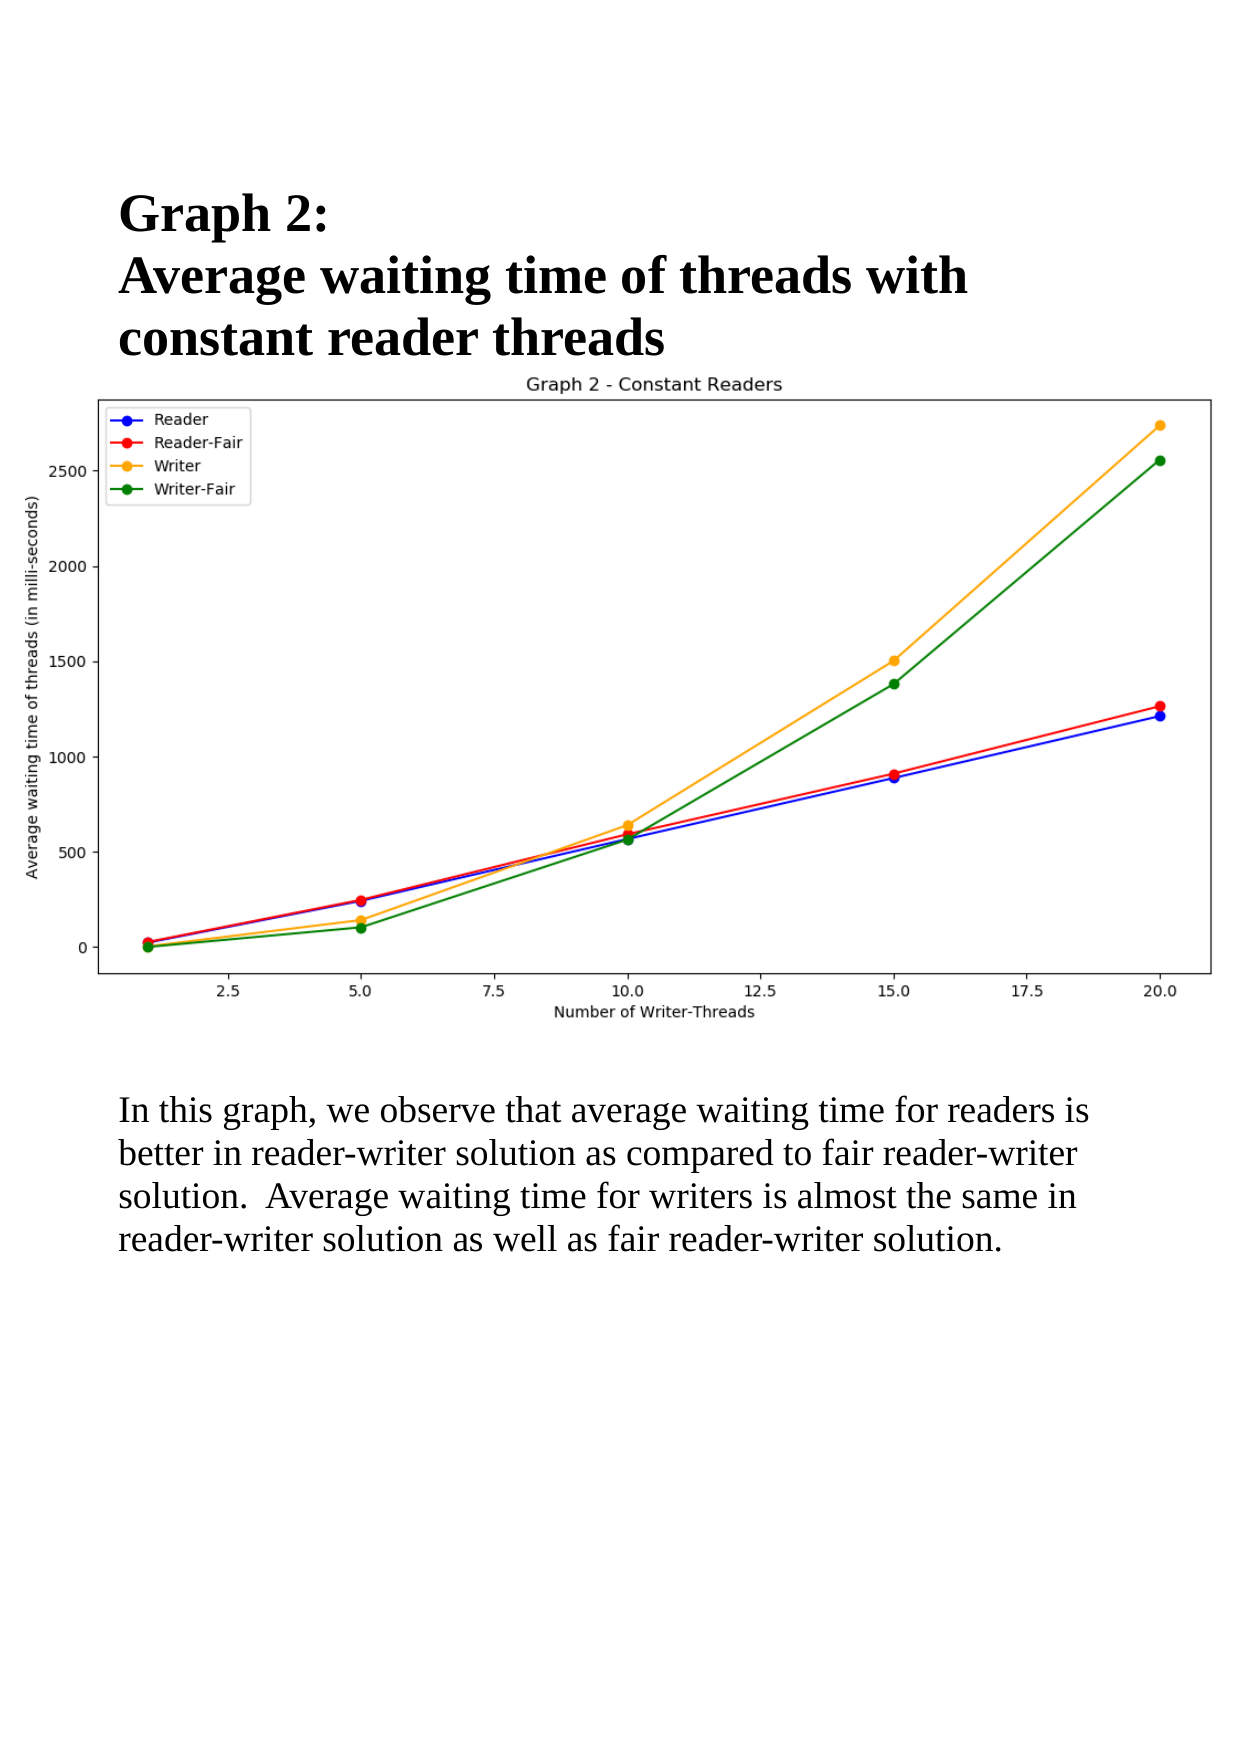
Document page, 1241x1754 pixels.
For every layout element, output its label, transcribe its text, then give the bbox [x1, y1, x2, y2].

text In this graph, we observe that average waiting time for readers is better in reader-writer solution as compared to fair reader-writer solution. Average waiting time for writers is almost the same in reader-writer solution as well as fair reader-writer solution. [118, 1087, 1122, 1260]
picture [12, 367, 1228, 1026]
text Average waiting time of threads with constant reader threads [118, 243, 1122, 367]
text Graph 2: [118, 180, 1122, 243]
